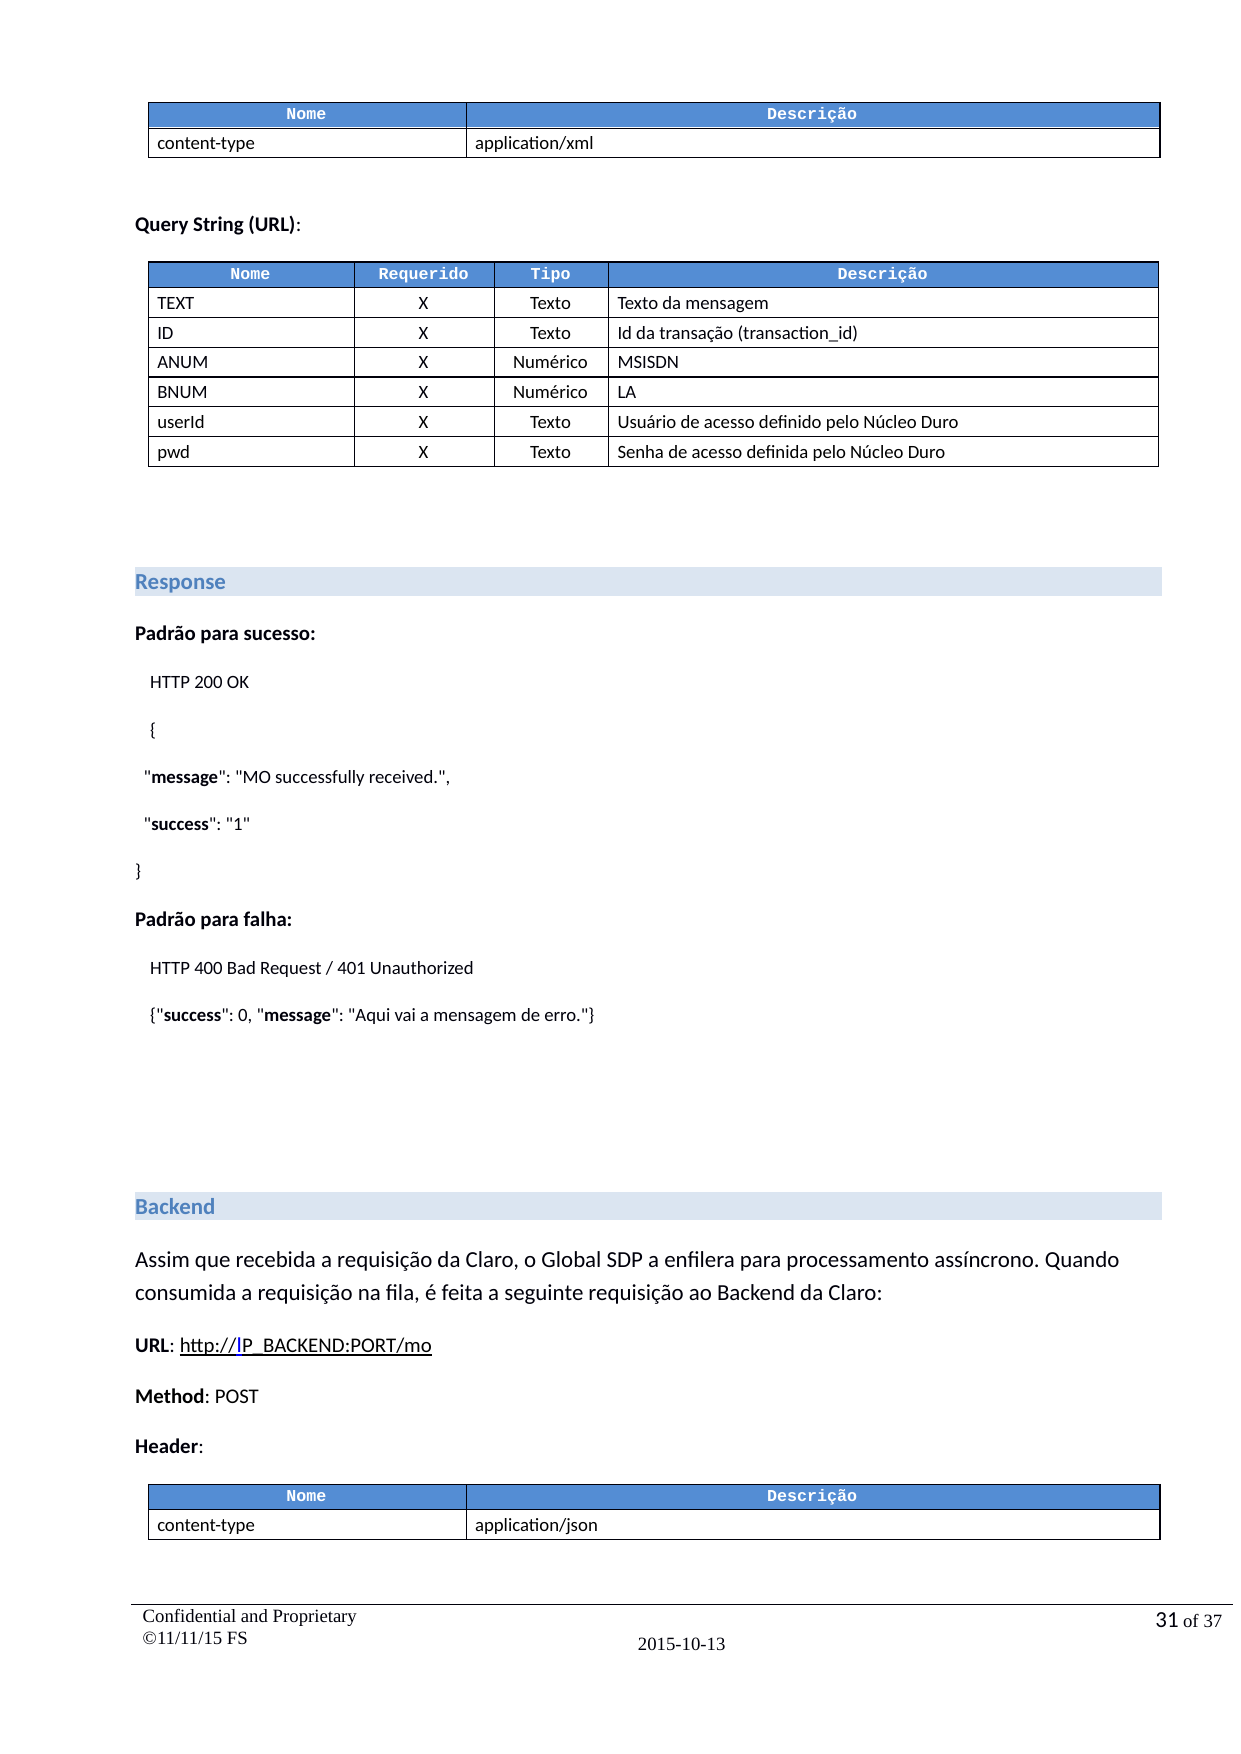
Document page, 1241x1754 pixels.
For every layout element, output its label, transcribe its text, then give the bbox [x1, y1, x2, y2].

table_cell application/json [467, 1510, 1159, 1539]
table_header Descrição [467, 103, 1159, 127]
table_cell Numérico [495, 348, 608, 376]
text Backend [135, 1192, 1162, 1220]
text Response [135, 567, 1162, 596]
text {"success": 0, "message": "Aqui vai a mensagem de erro."} [135, 1004, 1162, 1027]
table_header Descrição [609, 263, 1158, 287]
table_cell LA [609, 378, 1158, 406]
table_cell TEXT [149, 288, 354, 317]
table_cell Texto [495, 407, 608, 436]
table_cell X [355, 437, 494, 466]
text Assim que recebida a requisição da Claro, o Global SDP a enfilera para processamento assíncrono. Quando consumida a requisição na fila, é feita a seguinte requisição ao Backend da Claro: [135, 1245, 1162, 1306]
text Method: POST [135, 1384, 1162, 1409]
table_cell X [355, 378, 494, 406]
table_cell ANUM [149, 348, 354, 376]
table_cell Texto [495, 318, 608, 347]
text Header: [135, 1434, 1162, 1459]
text { [135, 718, 1162, 741]
table_cell content-type [149, 1510, 466, 1539]
text HTTP 200 OK [135, 671, 1162, 693]
table_cell userId [149, 407, 354, 436]
table_header Nome [149, 1485, 466, 1509]
table_cell Texto [495, 288, 608, 317]
table_cell Texto da mensagem [609, 288, 1158, 317]
table_cell X [355, 318, 494, 347]
table_cell Usuário de acesso definido pelo Núcleo Duro [609, 407, 1158, 436]
text Query String (URL): [135, 211, 1162, 237]
table_header Descrição [467, 1485, 1159, 1509]
table_cell ID [149, 318, 354, 347]
text "success": "1" [135, 812, 1162, 835]
table_cell content-type [149, 129, 466, 157]
text URL: http://IP_BACKEND:PORT/mo [135, 1331, 1162, 1359]
table_header Tipo [495, 263, 608, 287]
table_cell MSISDN [609, 348, 1158, 376]
text } [135, 859, 1162, 882]
table_cell BNUM [149, 378, 354, 406]
text "message": "MO successfully received.", [135, 765, 1162, 788]
table_cell Texto [495, 437, 608, 466]
text HTTP 400 Bad Request / 401 Unauthorized [135, 956, 1162, 979]
text Padrão para falha: [135, 906, 1162, 932]
table_cell pwd [149, 437, 354, 466]
table_cell application/xml [467, 129, 1159, 157]
table_header Nome [149, 103, 466, 127]
table_cell Id da transação (transaction_id) [609, 318, 1158, 347]
table_cell Senha de acesso definida pelo Núcleo Duro [609, 437, 1158, 466]
table_header Requerido [355, 263, 494, 287]
table_cell X [355, 407, 494, 436]
table_cell X [355, 348, 494, 376]
table_cell X [355, 288, 494, 317]
table_cell Numérico [495, 378, 608, 406]
table_header Nome [149, 263, 354, 287]
text Padrão para sucesso: [135, 621, 1162, 646]
